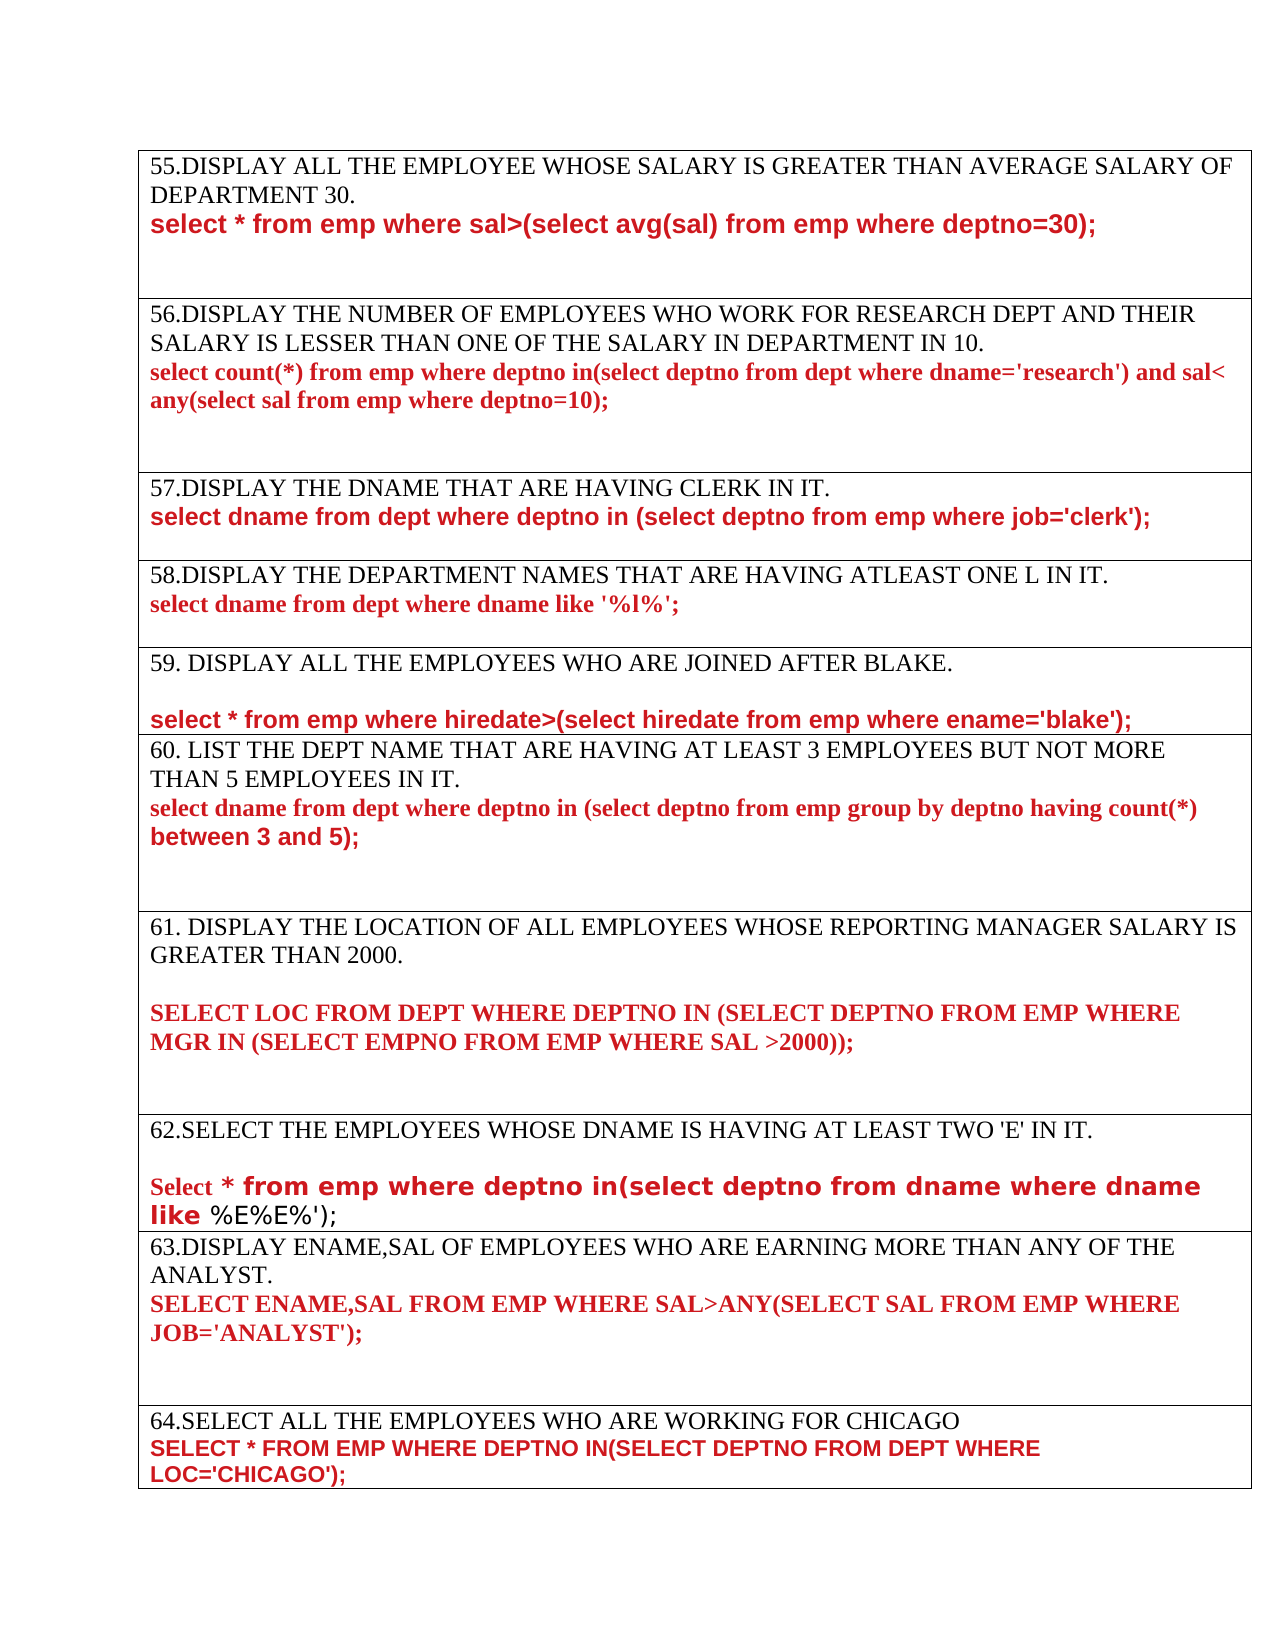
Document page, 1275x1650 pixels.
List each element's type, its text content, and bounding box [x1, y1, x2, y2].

table_cell 57.DISPLAY THE DNAME THAT ARE HAVING CLERK IN IT. select dname from dept where deptno in (select deptno from emp where job='clerk'); [139, 473, 1251, 559]
table_cell 59. DISPLAY ALL THE EMPLOYEES WHO ARE JOINED AFTER BLAKE. select * from emp where hiredate>(select hiredate from emp where ename='blake'); [139, 648, 1251, 734]
table_cell 61. DISPLAY THE LOCATION OF ALL EMPLOYEES WHOSE REPORTING MANAGER SALARY IS GREATER THAN 2000. SELECT LOC FROM DEPT WHERE DEPTNO IN (SELECT DEPTNO FROM EMP WHERE MGR IN (SELECT EMPNO FROM EMP WHERE SAL >2000)); [139, 912, 1251, 1114]
table_cell 63.DISPLAY ENAME,SAL OF EMPLOYEES WHO ARE EARNING MORE THAN ANY OF THE ANALYST. SELECT ENAME,SAL FROM EMP WHERE SAL>ANY(SELECT SAL FROM EMP WHERE JOB='ANALYST'); [139, 1232, 1251, 1405]
table_cell 62.SELECT THE EMPLOYEES WHOSE DNAME IS HAVING AT LEAST TWO 'E' IN IT. Select * from emp where deptno in(select deptno from dname where dname like %E%E%'); [139, 1115, 1251, 1231]
table_cell 56.DISPLAY THE NUMBER OF EMPLOYEES WHO WORK FOR RESEARCH DEPT AND THEIR SALARY IS LESSER THAN ONE OF THE SALARY IN DEPARTMENT IN 10. select count(*) from emp where deptno in(select deptno from dept where dname='research') and sal< any(select sal from emp where deptno=10); [139, 299, 1251, 472]
table_cell 60. LIST THE DEPT NAME THAT ARE HAVING AT LEAST 3 EMPLOYEES BUT NOT MORE THAN 5 EMPLOYEES IN IT. select dname from dept where deptno in (select deptno from emp group by deptno having count(*) between 3 and 5); [139, 735, 1251, 911]
table_cell 55.DISPLAY ALL THE EMPLOYEE WHOSE SALARY IS GREATER THAN AVERAGE SALARY OF DEPARTMENT 30. select * from emp where sal>(select avg(sal) from emp where deptno=30); [139, 151, 1251, 298]
table_cell 58.DISPLAY THE DEPARTMENT NAMES THAT ARE HAVING ATLEAST ONE L IN IT. select dname from dept where dname like '%l%'; [139, 561, 1251, 647]
table_cell 64.SELECT ALL THE EMPLOYEES WHO ARE WORKING FOR CHICAGO SELECT * FROM EMP WHERE DEPTNO IN(SELECT DEPTNO FROM DEPT WHERE LOC='CHICAGO'); [139, 1406, 1251, 1487]
